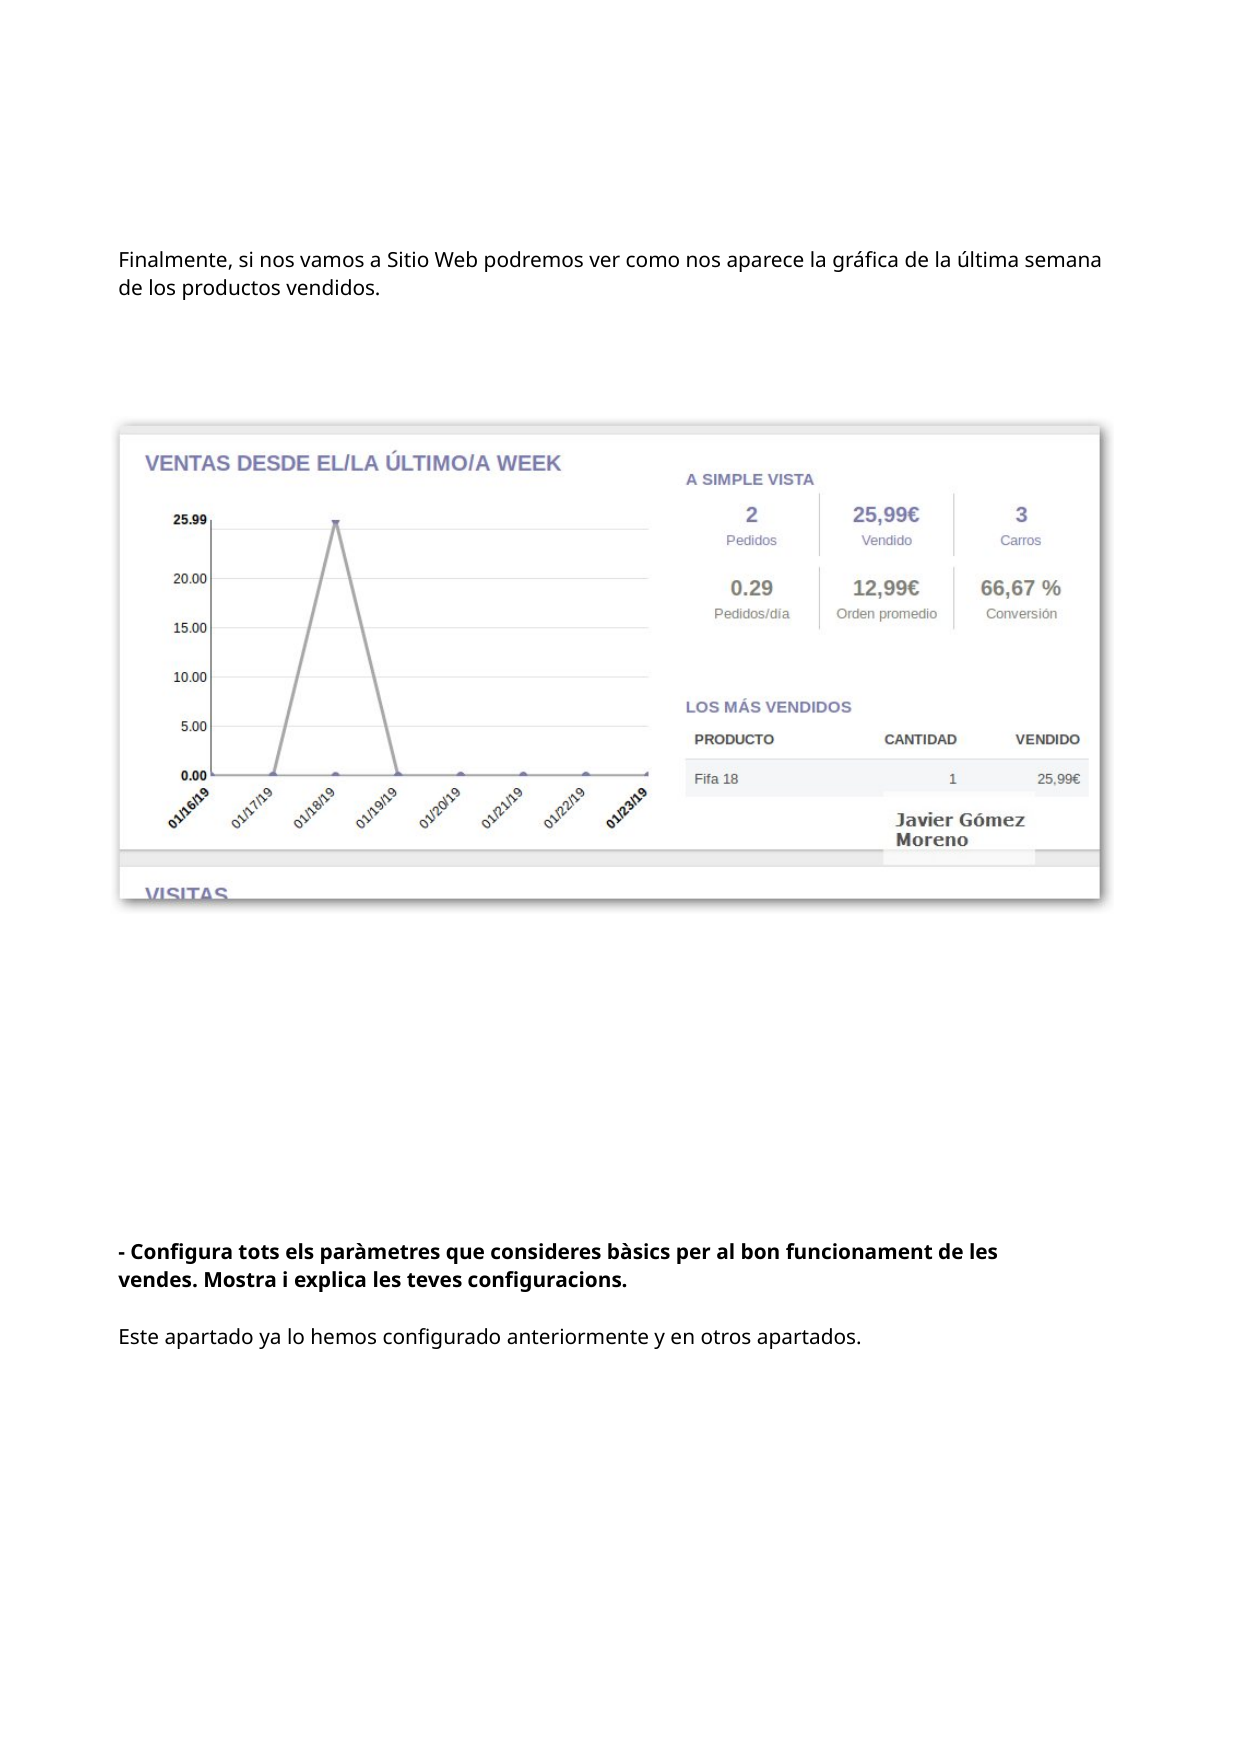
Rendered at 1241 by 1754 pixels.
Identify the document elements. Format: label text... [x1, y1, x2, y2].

text vendes. Mostra i explica les teves configuracions. [118, 1265, 1122, 1294]
text Finalmente, si nos vamos a Sitio Web podremos ver como nos aparece la gráfica de la última semana de los productos vendidos. [118, 245, 1122, 302]
text - Configura tots els paràmetres que consideres bàsics per al bon funcionament de les [118, 1237, 1122, 1265]
text Este apartado ya lo hemos configurado anteriormente y en otros apartados. [118, 1322, 1122, 1351]
picture [110, 416, 1115, 914]
